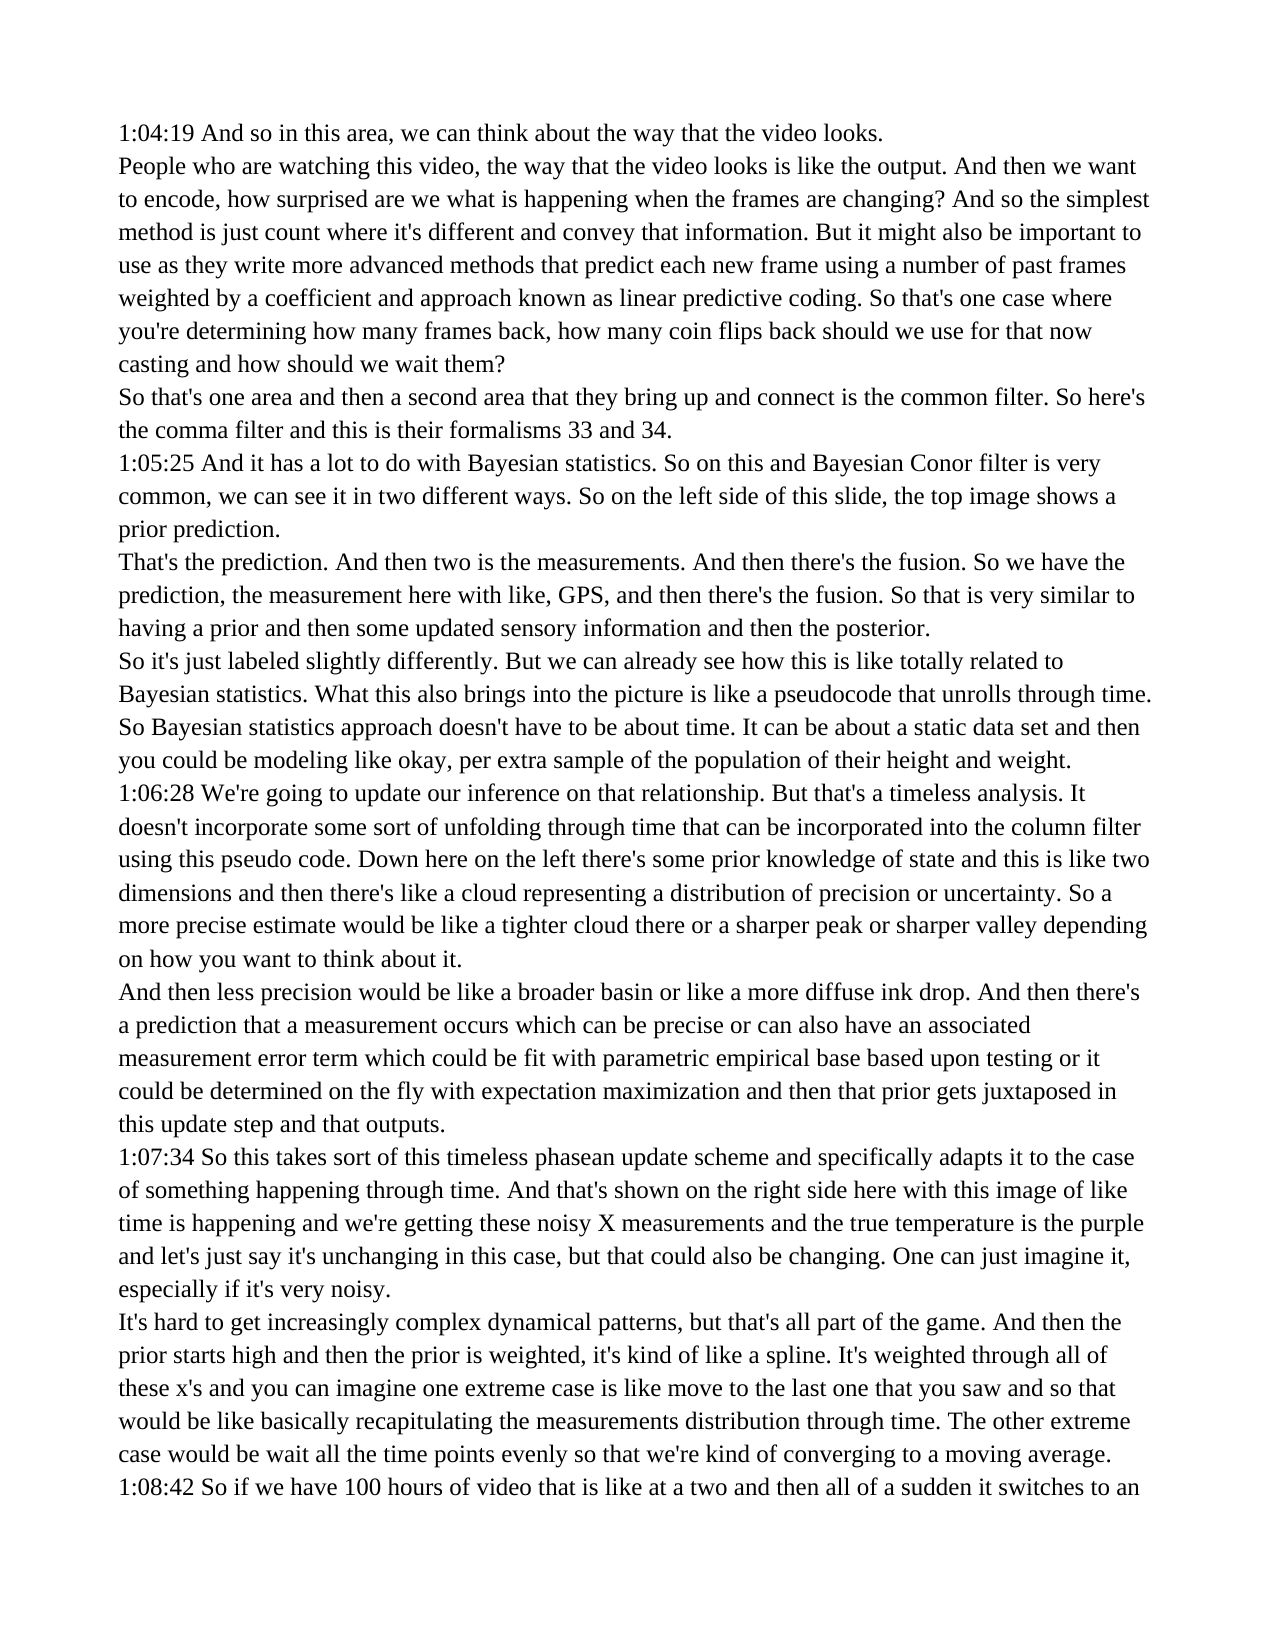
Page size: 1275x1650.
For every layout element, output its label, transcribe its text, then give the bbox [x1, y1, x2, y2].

text That's the prediction. And then two is the measurements. And then there's the fusion. So we have the prediction, the measurement here with like, GPS, and then there's the fusion. So that is very similar to having a prior and then some updated sensory information and then the posterior. [118, 547, 1157, 642]
text 1:06:28 We're going to update our inference on that relationship. But that's a timeless analysis. It doesn't incorporate some sort of unfolding through time that can be incorporated into the column filter using this pseudo code. Down here on the left there's some prior knowledge of state and this is like two dimensions and then there's like a cloud representing a distribution of precision or uncertainty. So a more precise estimate would be like a tighter cloud there or a sharper peak or sharper valley depending on how you want to think about it. [118, 778, 1157, 972]
text 1:07:34 So this takes sort of this timeless phasean update scheme and specifically adapts it to the case of something happening through time. And that's shown on the right side here with this image of like time is happening and we're getting these noisy X measurements and the true temperature is the purple and let's just say it's unchanging in this case, but that could also be changing. One can just imagine it, especially if it's very noisy. [118, 1142, 1157, 1303]
text 1:05:25 And it has a lot to do with Bayesian statistics. So on this and Bayesian Conor filter is very common, we can see it in two different ways. So on the left side of this slide, the top image shows a prior prediction. [118, 448, 1157, 543]
text 1:04:19 And so in this area, we can think about the way that the video looks. [118, 118, 1157, 147]
text 1:08:42 So if we have 100 hours of video that is like at a two and then all of a sudden it switches to an [118, 1472, 1157, 1501]
text So that's one area and then a second area that they bring up and connect is the common filter. So here's the comma filter and this is their formalisms 33 and 34. [118, 382, 1157, 444]
text So it's just labeled slightly differently. But we can already see how this is like totally related to Bayesian statistics. What this also brings into the picture is like a pseudocode that unrolls through time. So Bayesian statistics approach doesn't have to be about time. It can be about a static data set and then you could be modeling like okay, per extra sample of the population of their height and weight. [118, 646, 1157, 774]
text It's hard to get increasingly complex dynamical patterns, but that's all part of the game. And then the prior starts high and then the prior is weighted, it's kind of like a spline. It's weighted through all of these x's and you can imagine one extreme case is like move to the last one that you saw and so that would be like basically recapitulating the measurements distribution through time. The other extreme case would be wait all the time points evenly so that we're kind of converging to a moving average. [118, 1307, 1157, 1468]
text And then less precision would be like a broader basin or like a more diffuse ink drop. And then there's a prediction that a measurement occurs which can be precise or can also have an associated measurement error term which could be fit with parametric empirical base based upon testing or it could be determined on the fly with expectation maximization and then that prior gets juxtaposed in this update step and that outputs. [118, 977, 1157, 1137]
text People who are watching this video, the way that the video looks is like the output. And then we want to encode, how surprised are we what is happening when the frames are changing? And so the simplest method is just count where it's different and convey that information. But it might also be important to use as they write more advanced methods that predict each new frame using a number of past frames weighted by a coefficient and approach known as linear predictive coding. So that's one case where you're determining how many frames back, how many coin flips back should we use for that now casting and how should we wait them? [118, 151, 1157, 378]
